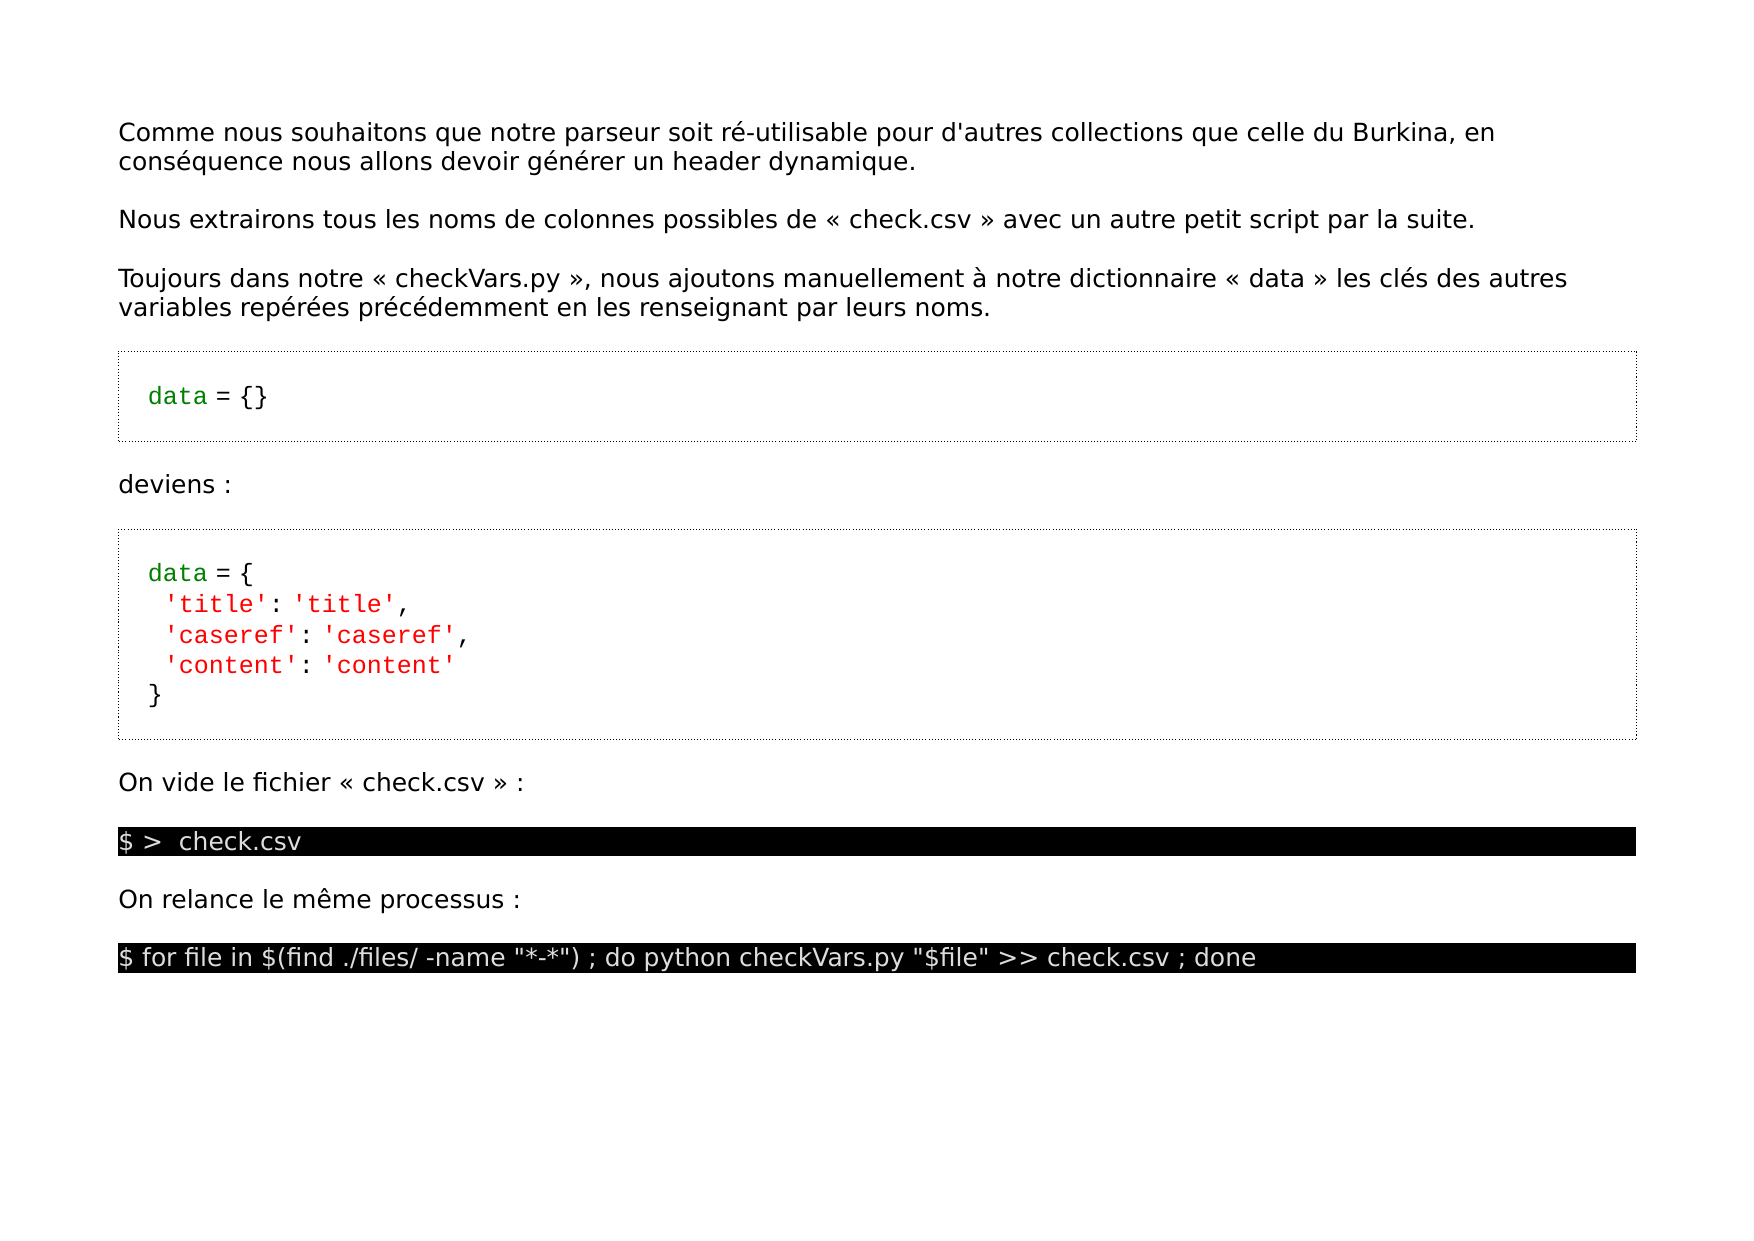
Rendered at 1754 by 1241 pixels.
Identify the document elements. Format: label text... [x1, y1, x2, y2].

text $ for file in $(find ./files/ -name "*-*") ; do python checkVars.py "$file" >> check.csv ; done [118, 943, 1636, 973]
text } [118, 652, 1636, 739]
text 'caseref': 'caseref', [118, 590, 1636, 621]
text deviens : [118, 471, 1636, 500]
text Toujours dans notre « checkVars.py », nous ajoutons manuellement à notre dictionnaire « data » les clés des autres variables repérées précédemment en les renseignant par leurs noms. [118, 264, 1636, 322]
text 'title': 'title', [118, 559, 1636, 590]
text data = { [118, 529, 1636, 559]
text On vide le fichier « check.csv » : [118, 768, 1636, 798]
text On relance le même processus : [118, 885, 1636, 914]
text 'content': 'content' [118, 621, 1636, 652]
text Comme nous souhaitons que notre parseur soit ré-utilisable pour d'autres collections que celle du Burkina, en conséquence nous allons devoir générer un header dynamique. [118, 118, 1636, 176]
text $ > check.csv [118, 827, 1636, 856]
text Nous extrairons tous les noms de colonnes possibles de « check.csv » avec un autre petit script par la suite. [118, 206, 1636, 235]
text data = {} [118, 351, 1636, 441]
